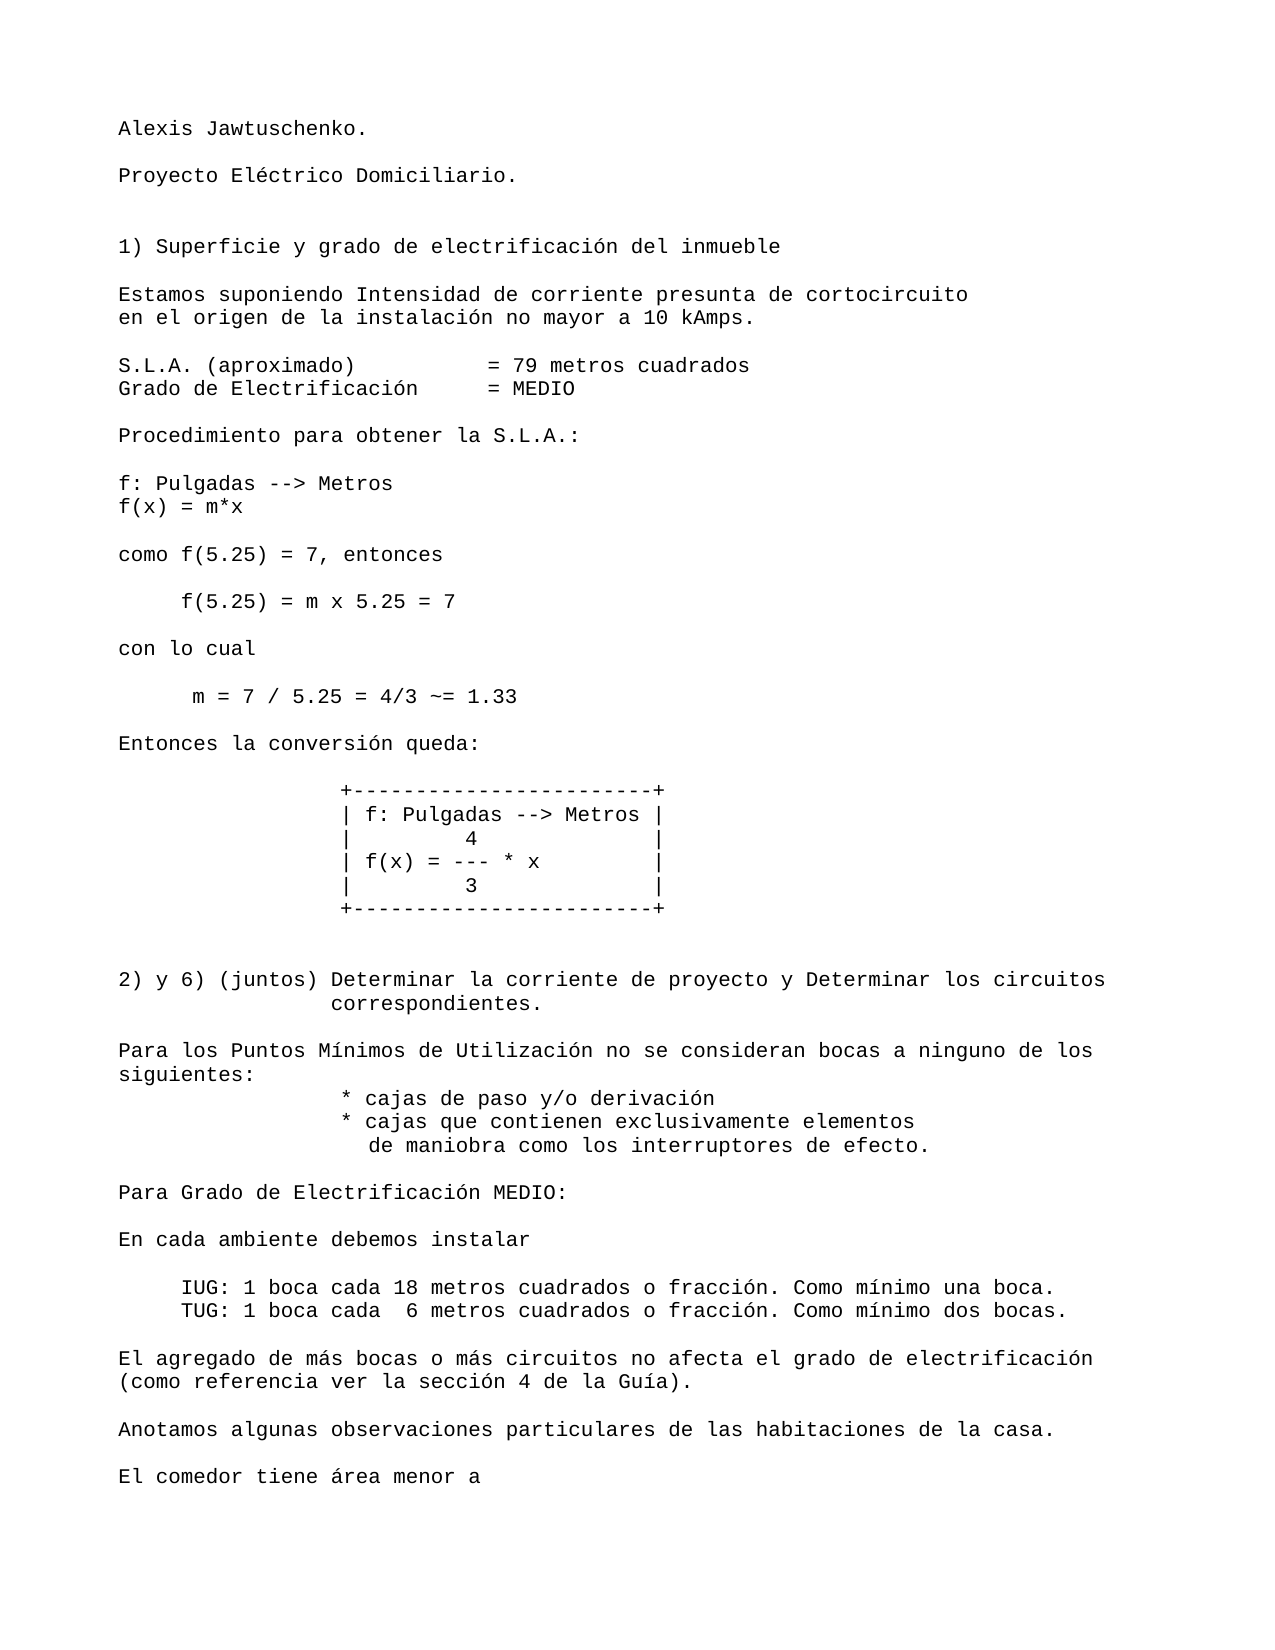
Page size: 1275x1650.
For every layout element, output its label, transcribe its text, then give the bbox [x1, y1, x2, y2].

text f: Pulgadas --> Metros [118, 473, 1157, 496]
text El comedor tiene área menor a [118, 1466, 1157, 1489]
text como f(5.25) = 7, entonces [118, 544, 1157, 567]
text con lo cual [118, 638, 1157, 662]
text S.L.A. (aproximado) = 79 metros cuadrados [118, 354, 1157, 378]
text Entonces la conversión queda: [118, 733, 1157, 757]
text | 3 | [118, 875, 1157, 898]
text | f: Pulgadas --> Metros | [118, 804, 1157, 827]
text Estamos suponiendo Intensidad de corriente presunta de cortocircuito [118, 284, 1157, 307]
text de maniobra como los interruptores de efecto. [118, 1135, 1157, 1158]
text 1) Superficie y grado de electrificación del inmueble [118, 236, 1157, 260]
text * cajas que contienen exclusivamente elementos [118, 1111, 1157, 1135]
text m = 7 / 5.25 = 4/3 ~= 1.33 [118, 686, 1157, 709]
text | 4 | [118, 827, 1157, 851]
text Proyecto Eléctrico Domiciliario. [118, 165, 1157, 189]
text f(x) = m*x [118, 496, 1157, 520]
text en el origen de la instalación no mayor a 10 kAmps. [118, 307, 1157, 331]
text +------------------------+ [118, 898, 1157, 922]
text En cada ambiente debemos instalar [118, 1229, 1157, 1253]
text * cajas de paso y/o derivación [118, 1088, 1157, 1111]
text f(5.25) = m x 5.25 = 7 [118, 591, 1157, 615]
text Procedimiento para obtener la S.L.A.: [118, 426, 1157, 449]
text Alexis Jawtuschenko. [118, 118, 1157, 142]
text TUG: 1 boca cada 6 metros cuadrados o fracción. Como mínimo dos bocas. [118, 1300, 1157, 1324]
text +------------------------+ [118, 780, 1157, 804]
text 2) y 6) (juntos) Determinar la corriente de proyecto y Determinar los circuitos [118, 969, 1157, 993]
text correspondientes. [118, 993, 1157, 1017]
text Para los Puntos Mínimos de Utilización no se consideran bocas a ninguno de los siguientes: [118, 1040, 1157, 1088]
text El agregado de más bocas o más circuitos no afecta el grado de electrificación (como referencia ver la sección 4 de la Guía). [118, 1348, 1157, 1395]
text IUG: 1 boca cada 18 metros cuadrados o fracción. Como mínimo una boca. [118, 1277, 1157, 1300]
text Para Grado de Electrificación MEDIO: [118, 1182, 1157, 1206]
text | f(x) = --- * x | [118, 851, 1157, 875]
text Anotamos algunas observaciones particulares de las habitaciones de la casa. [118, 1419, 1157, 1442]
text Grado de Electrificación = MEDIO [118, 378, 1157, 402]
